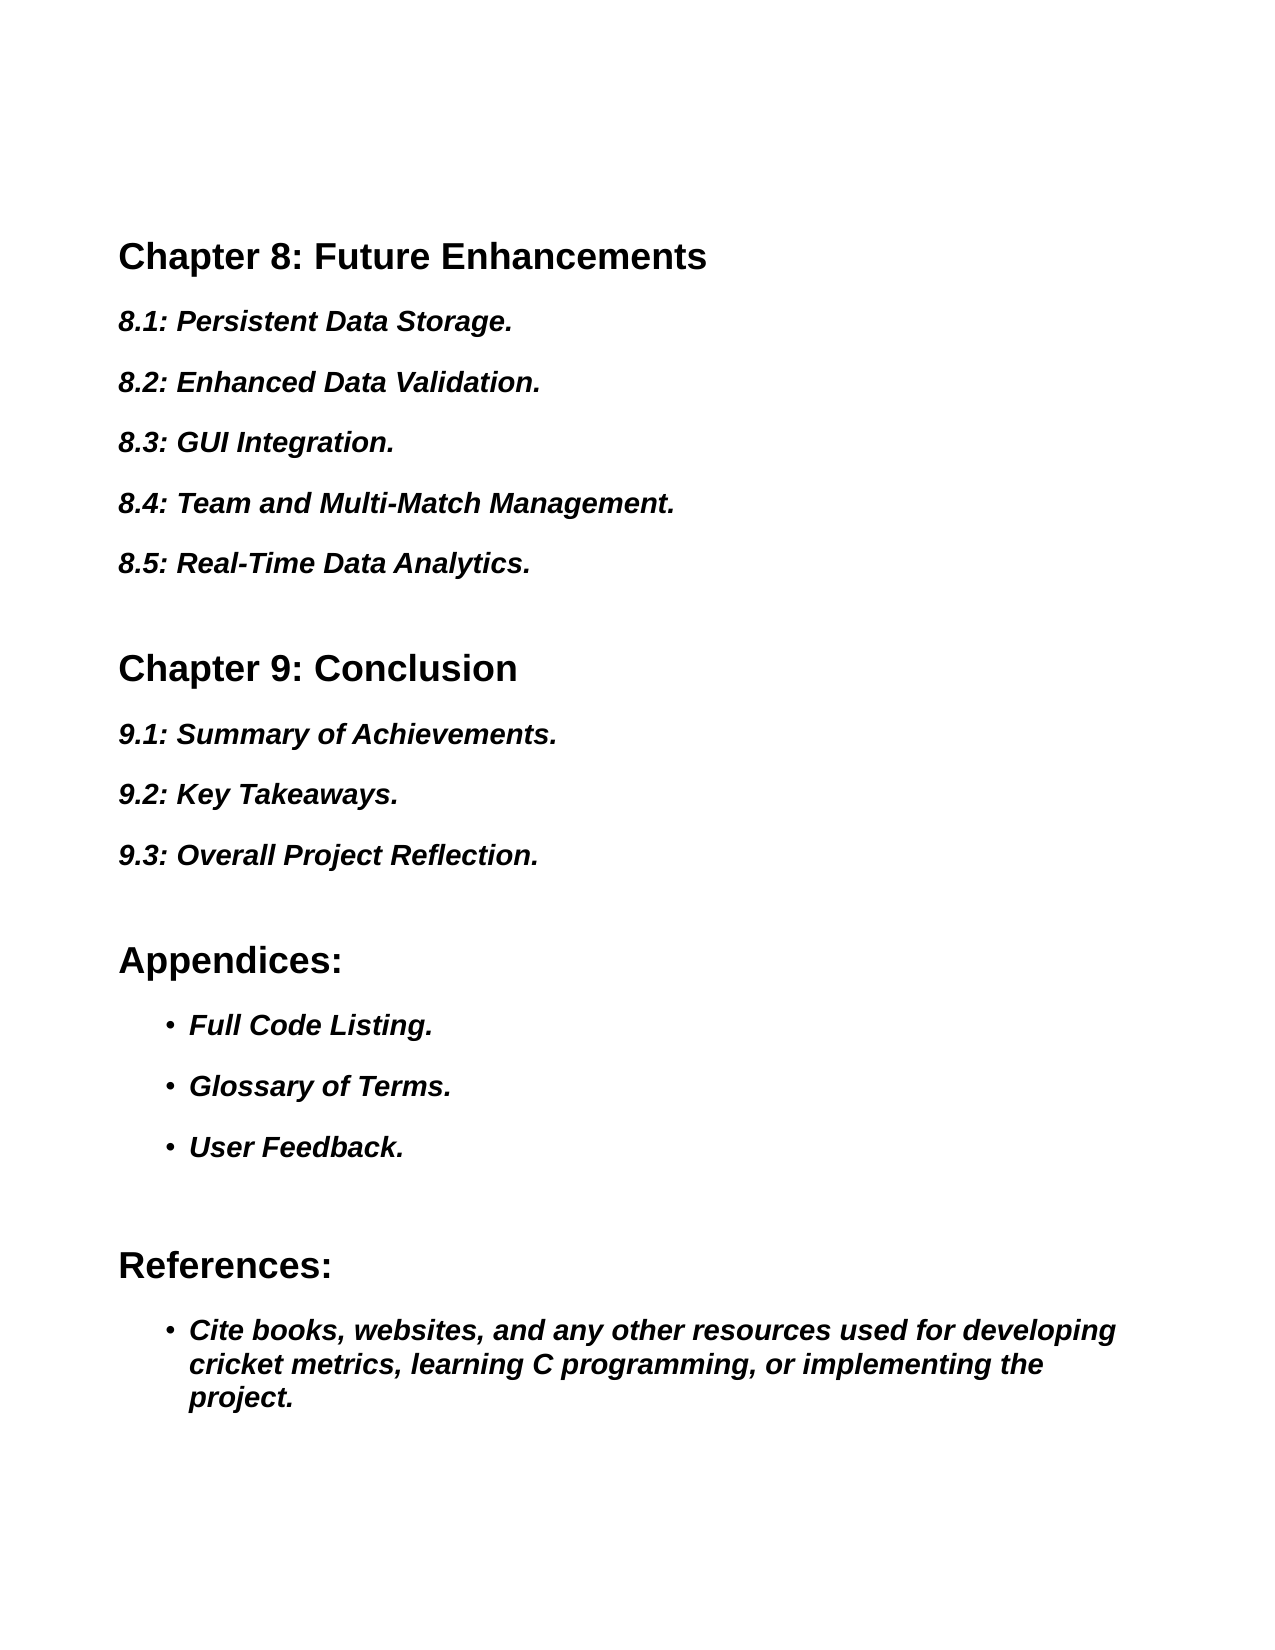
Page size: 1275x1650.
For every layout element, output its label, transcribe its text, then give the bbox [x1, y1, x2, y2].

subtitle User Feedback. [165, 1130, 1157, 1163]
subtitle Glossary of Terms. [165, 1069, 1157, 1103]
subtitle References: [118, 1243, 1157, 1286]
subtitle 9.1: Summary of Achievements. [118, 717, 1157, 750]
subtitle 8.4: Team and Multi-Match Management. [118, 486, 1157, 519]
subtitle Chapter 9: Conclusion [118, 646, 1157, 689]
subtitle 9.3: Overall Project Reflection. [118, 838, 1157, 871]
subtitle 8.2: Enhanced Data Validation. [118, 365, 1157, 398]
subtitle 8.1: Persistent Data Storage. [118, 304, 1157, 338]
subtitle Full Code Listing. [165, 1008, 1157, 1042]
subtitle Chapter 8: Future Enhancements [118, 234, 1157, 277]
subtitle 9.2: Key Takeaways. [118, 777, 1157, 811]
subtitle Appendices: [118, 938, 1157, 981]
subtitle Cite books, websites, and any other resources used for developing cricket metrics, learning C programming, or implementing the project. [165, 1313, 1157, 1414]
subtitle 8.5: Real-Time Data Analytics. [118, 547, 1157, 580]
subtitle 8.3: GUI Integration. [118, 425, 1157, 459]
